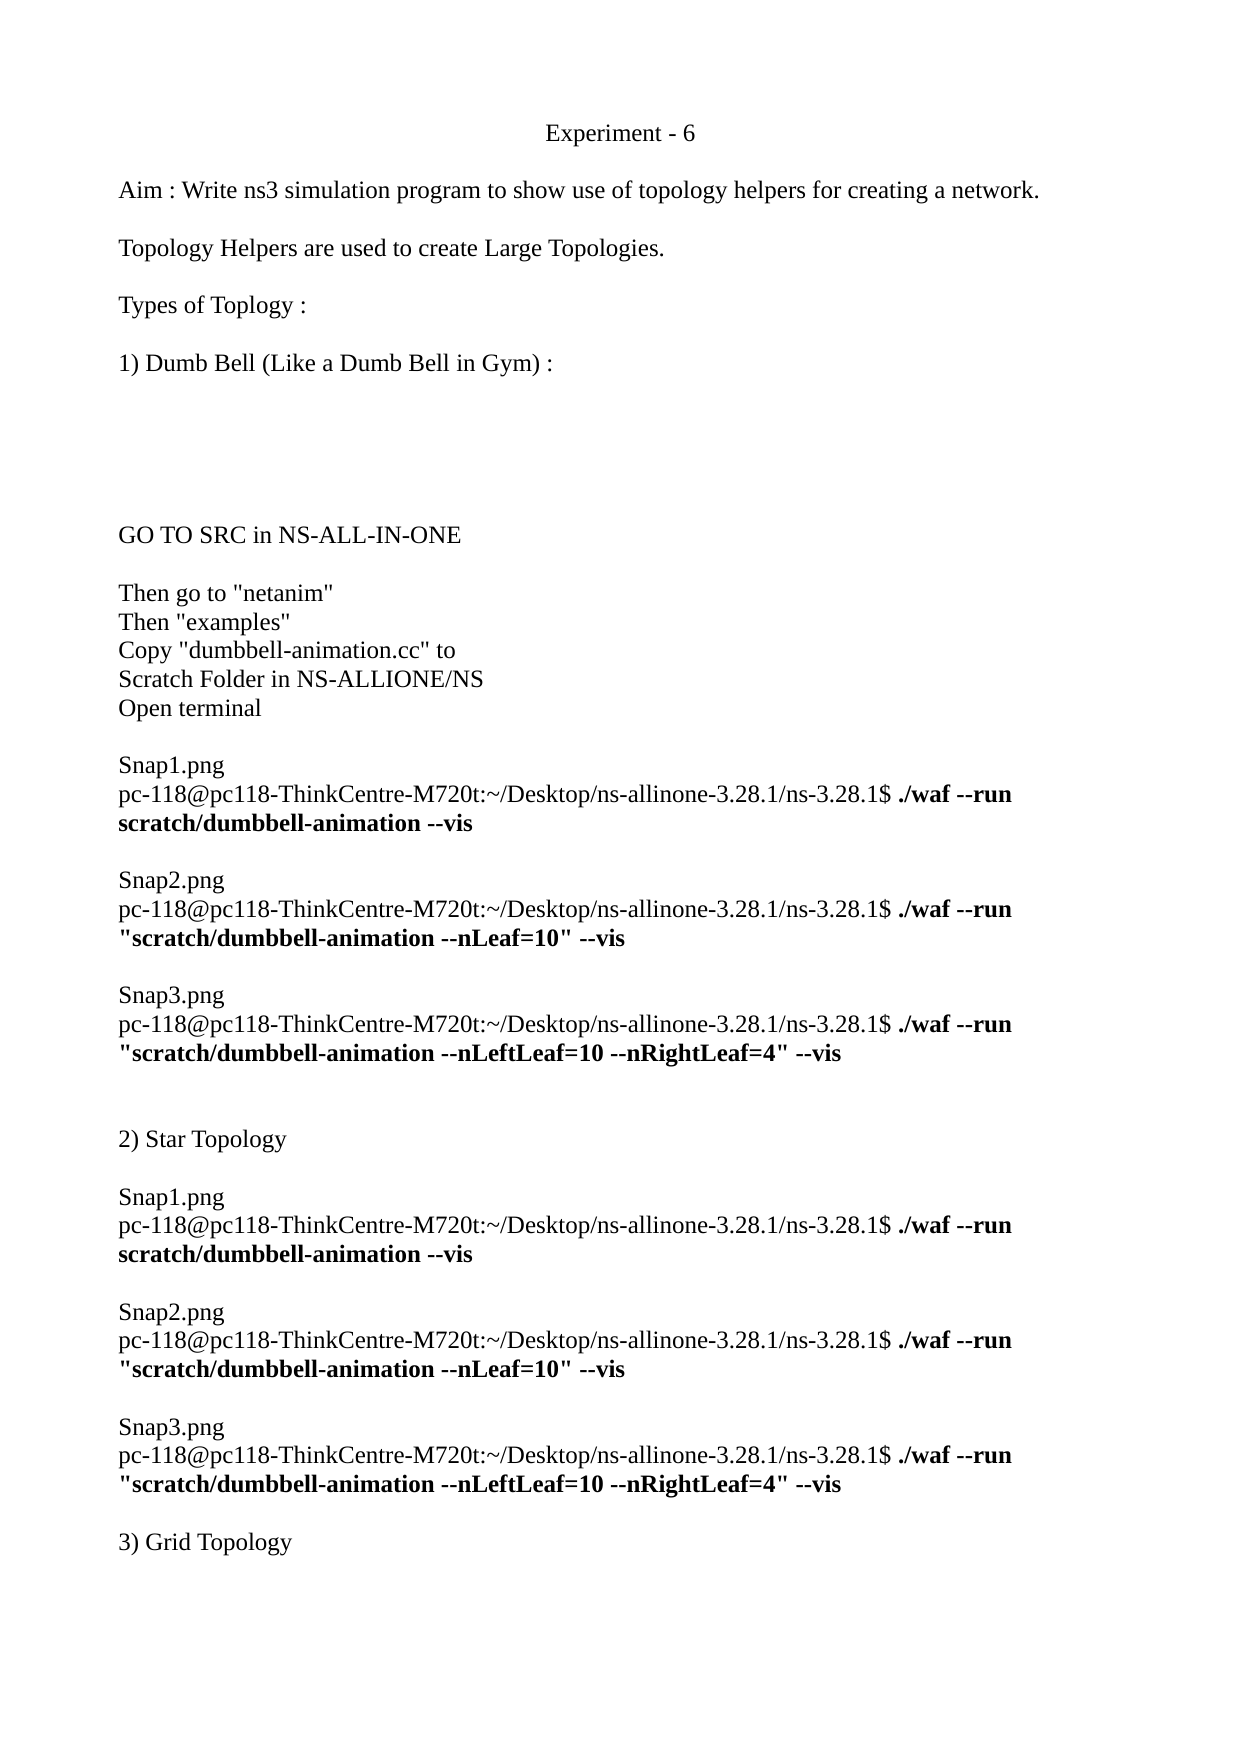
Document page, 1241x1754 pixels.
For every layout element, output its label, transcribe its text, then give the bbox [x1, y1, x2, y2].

text pc-118@pc118-ThinkCentre-M720t:~/Desktop/ns-allinone-3.28.1/ns-3.28.1$ ./waf --run scratch/dumbbell-animation --vis [118, 1211, 1122, 1268]
text Topology Helpers are used to create Large Topologies. [118, 233, 1122, 262]
text Then go to "netanim" [118, 578, 1122, 607]
text pc-118@pc118-ThinkCentre-M720t:~/Desktop/ns-allinone-3.28.1/ns-3.28.1$ ./waf --run "scratch/dumbbell-animation --nLeaf=10" --vis [118, 1326, 1122, 1383]
text Snap2.png [118, 866, 1122, 894]
text pc-118@pc118-ThinkCentre-M720t:~/Desktop/ns-allinone-3.28.1/ns-3.28.1$ ./waf --run "scratch/dumbbell-animation --nLeftLeaf=10 --nRightLeaf=4" --vis [118, 1009, 1122, 1067]
text Snap3.png [118, 1412, 1122, 1441]
text 2) Star Topology [118, 1124, 1122, 1153]
text Scratch Folder in NS-ALLIONE/NS [118, 664, 1122, 693]
text 1) Dumb Bell (Like a Dumb Bell in Gym) : [118, 348, 1122, 377]
text Experiment - 6 [118, 118, 1122, 147]
text GO TO SRC in NS-ALL-IN-ONE [118, 521, 1122, 549]
text pc-118@pc118-ThinkCentre-M720t:~/Desktop/ns-allinone-3.28.1/ns-3.28.1$ ./waf --run scratch/dumbbell-animation --vis [118, 779, 1122, 837]
text Snap3.png [118, 981, 1122, 1009]
text Open terminal [118, 693, 1122, 722]
text pc-118@pc118-ThinkCentre-M720t:~/Desktop/ns-allinone-3.28.1/ns-3.28.1$ ./waf --run "scratch/dumbbell-animation --nLeaf=10" --vis [118, 894, 1122, 952]
text Aim : Write ns3 simulation program to show use of topology helpers for creating a network. [118, 176, 1122, 204]
text Types of Toplogy : [118, 291, 1122, 319]
text 3) Grid Topology [118, 1527, 1122, 1556]
text pc-118@pc118-ThinkCentre-M720t:~/Desktop/ns-allinone-3.28.1/ns-3.28.1$ ./waf --run "scratch/dumbbell-animation --nLeftLeaf=10 --nRightLeaf=4" --vis [118, 1441, 1122, 1498]
text Snap2.png [118, 1297, 1122, 1326]
text Snap1.png [118, 751, 1122, 779]
text Snap1.png [118, 1182, 1122, 1211]
text Then "examples" [118, 607, 1122, 636]
text Copy "dumbbell-animation.cc" to [118, 636, 1122, 664]
